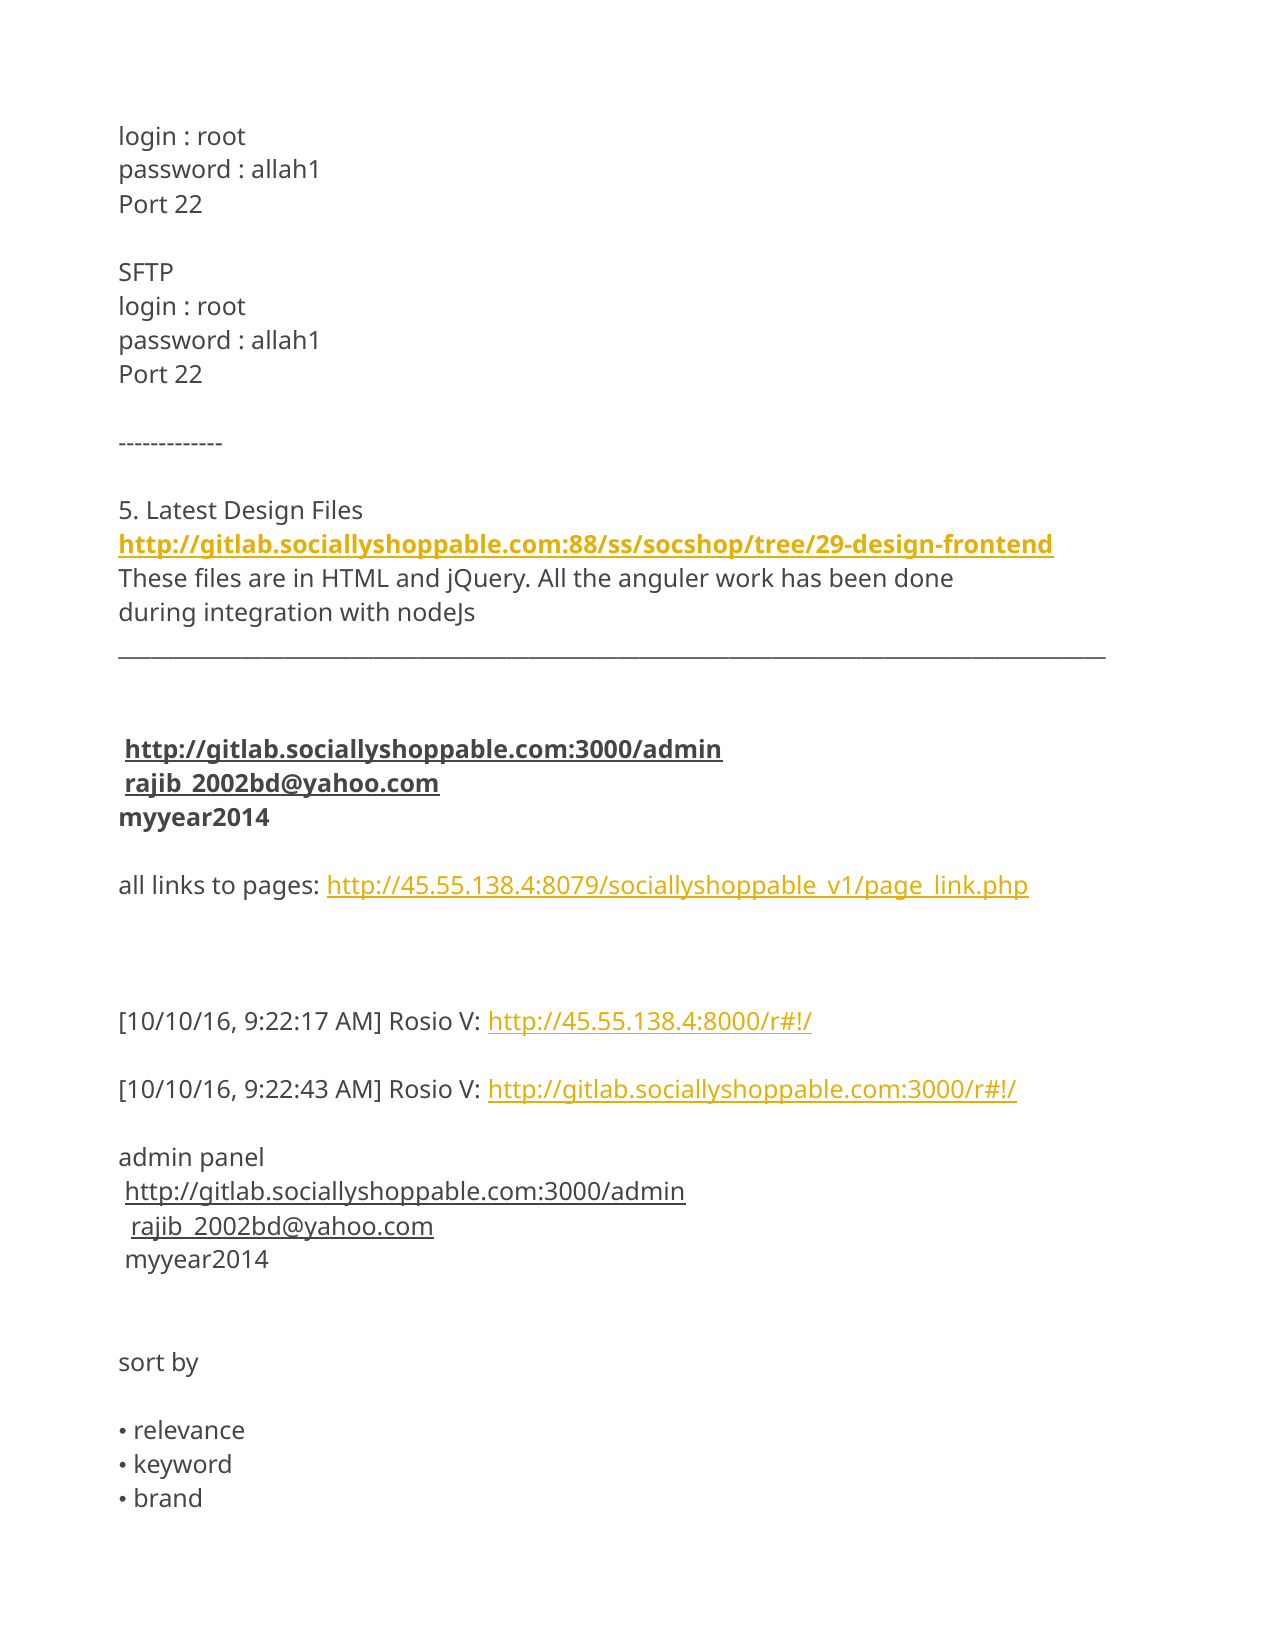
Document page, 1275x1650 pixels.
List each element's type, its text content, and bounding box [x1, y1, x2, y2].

text login : root [118, 118, 1157, 152]
text http://gitlab.sociallyshoppable.com:88/ss/socshop/tree/29-design-frontend [118, 527, 1157, 561]
text Port 22 [118, 186, 1157, 220]
text 5. Latest Design Files [118, 493, 1157, 527]
text myyear2014 [118, 799, 1157, 833]
text password : allah1 [118, 322, 1157, 357]
text http://gitlab.sociallyshoppable.com:3000/admin [118, 731, 1157, 765]
text myyear2014 [118, 1242, 1157, 1276]
text admin panel [118, 1140, 1157, 1174]
text during integration with nodeJs [118, 595, 1157, 629]
text rajib_2002bd@yahoo.com [118, 765, 1157, 799]
text • keyword [118, 1447, 1157, 1481]
text [10/10/16, 9:22:17 AM] Rosio V: http://45.55.138.4:8000/r#!/ [118, 1004, 1157, 1038]
text _________________________________________________________________________________________ [118, 629, 1157, 663]
text password : allah1 [118, 152, 1157, 186]
text sort by [118, 1344, 1157, 1378]
text [10/10/16, 9:22:43 AM] Rosio V: http://gitlab.sociallyshoppable.com:3000/r#!/ [118, 1072, 1157, 1106]
text Port 22 [118, 357, 1157, 391]
text http://gitlab.sociallyshoppable.com:3000/admin [118, 1174, 1157, 1208]
text SFTP [118, 254, 1157, 288]
text • relevance [118, 1412, 1157, 1447]
text ------------- [118, 425, 1157, 459]
text These files are in HTML and jQuery. All the anguler work has been done [118, 561, 1157, 595]
text login : root [118, 288, 1157, 322]
text all links to pages: http://45.55.138.4:8079/sociallyshoppable_v1/page_link.php [118, 867, 1157, 902]
text • brand [118, 1481, 1157, 1515]
text rajib_2002bd@yahoo.com [118, 1208, 1157, 1242]
